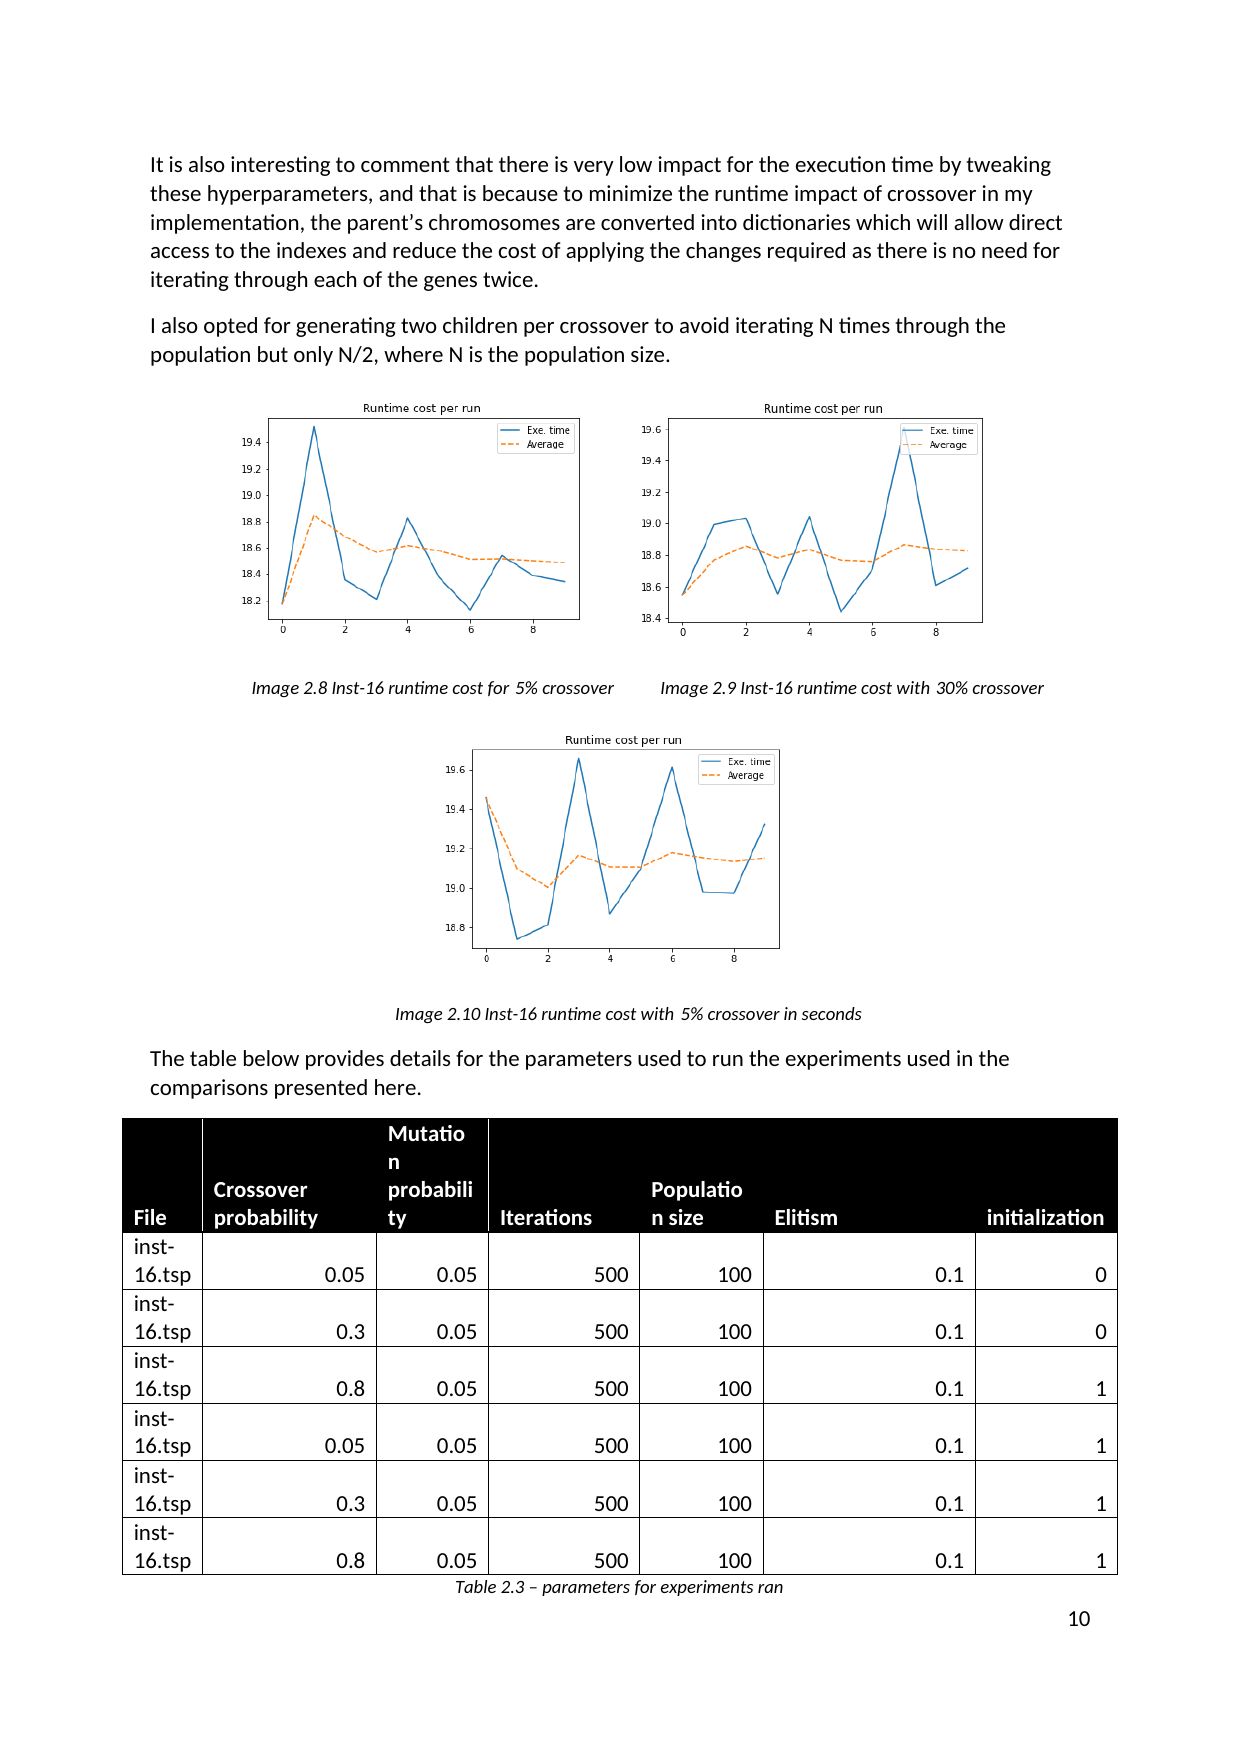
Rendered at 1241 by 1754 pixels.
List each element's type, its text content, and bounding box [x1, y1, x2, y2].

table_cell inst-16.tsp [123, 1404, 202, 1460]
table_cell 100 [640, 1518, 763, 1574]
table_cell 0.05 [377, 1404, 488, 1460]
text Image 2.10 Inst-16 runtime cost with 5% crossover in seconds [150, 998, 1090, 1026]
table_cell 0.3 [203, 1290, 376, 1346]
table_cell 0.1 [764, 1518, 975, 1574]
table_cell inst-16.tsp [123, 1233, 202, 1288]
table_header initialization [975, 1119, 1117, 1231]
table_cell 500 [489, 1518, 639, 1574]
table_cell 0 [976, 1233, 1117, 1288]
text The table below provides details for the parameters used to run the experiments used in the comparisons presented here. [150, 1044, 1090, 1101]
table_cell 0.05 [377, 1233, 488, 1288]
table_cell 0.05 [377, 1518, 488, 1574]
text It is also interesting to comment that there is very low impact for the execution time by tweaking these hyperparameters, and that is because to minimize the runtime impact of crossover in my implementation, the parent’s chromosomes are converted into dictionaries which will allow direct access to the indexes and reduce the cost of applying the changes required as there is no need for iterating through each of the genes twice. [150, 150, 1090, 293]
table_cell 500 [489, 1233, 639, 1288]
table_cell 0.1 [764, 1404, 975, 1460]
table_cell 0.8 [203, 1347, 376, 1403]
table_cell 0.05 [377, 1461, 488, 1517]
table_cell 0.1 [764, 1233, 975, 1288]
table_cell 1 [976, 1518, 1117, 1574]
text Image 2.8 Inst-16 runtime cost for 5% crossover Image 2.9 Inst-16 runtime cost with 30% crossover [150, 672, 1090, 700]
table_header Elitism [763, 1119, 975, 1231]
table_cell inst-16.tsp [123, 1461, 202, 1517]
table_cell 1 [976, 1347, 1117, 1403]
table_cell 100 [640, 1290, 763, 1346]
table_cell 500 [489, 1347, 639, 1403]
table_cell 1 [976, 1404, 1117, 1460]
table_cell 0.8 [203, 1518, 376, 1574]
table_cell 0.05 [203, 1233, 376, 1288]
table_cell 1 [976, 1461, 1117, 1517]
table_cell 0.05 [377, 1347, 488, 1403]
table_cell 500 [489, 1461, 639, 1517]
table_cell inst-16.tsp [123, 1347, 202, 1403]
table_cell 0.05 [377, 1290, 488, 1346]
text I also opted for generating two children per crossover to avoid iterating N times through the population but only N/2, where N is the population size. [150, 311, 1090, 368]
table_cell 100 [640, 1404, 763, 1460]
table_cell 100 [640, 1347, 763, 1403]
table_cell 500 [489, 1404, 639, 1460]
table_cell inst-16.tsp [123, 1290, 202, 1346]
table_header Mutation probability [376, 1119, 488, 1231]
table_cell 100 [640, 1233, 763, 1288]
table_cell 0.1 [764, 1347, 975, 1403]
text Table 2.3 – parameters for experiments ran [150, 1575, 1090, 1598]
table_cell 500 [489, 1290, 639, 1346]
table_cell 0.3 [203, 1461, 376, 1517]
table_cell 0.1 [764, 1461, 975, 1517]
table_cell 0.1 [764, 1290, 975, 1346]
table_header File [123, 1119, 202, 1231]
table_cell 0.05 [203, 1404, 376, 1460]
table_header Iterations [489, 1119, 640, 1231]
table_header Population size [640, 1119, 763, 1231]
table_cell inst-16.tsp [123, 1518, 202, 1574]
table_header Crossover probability [203, 1119, 376, 1231]
table_cell 0 [976, 1290, 1117, 1346]
table_cell 100 [640, 1461, 763, 1517]
